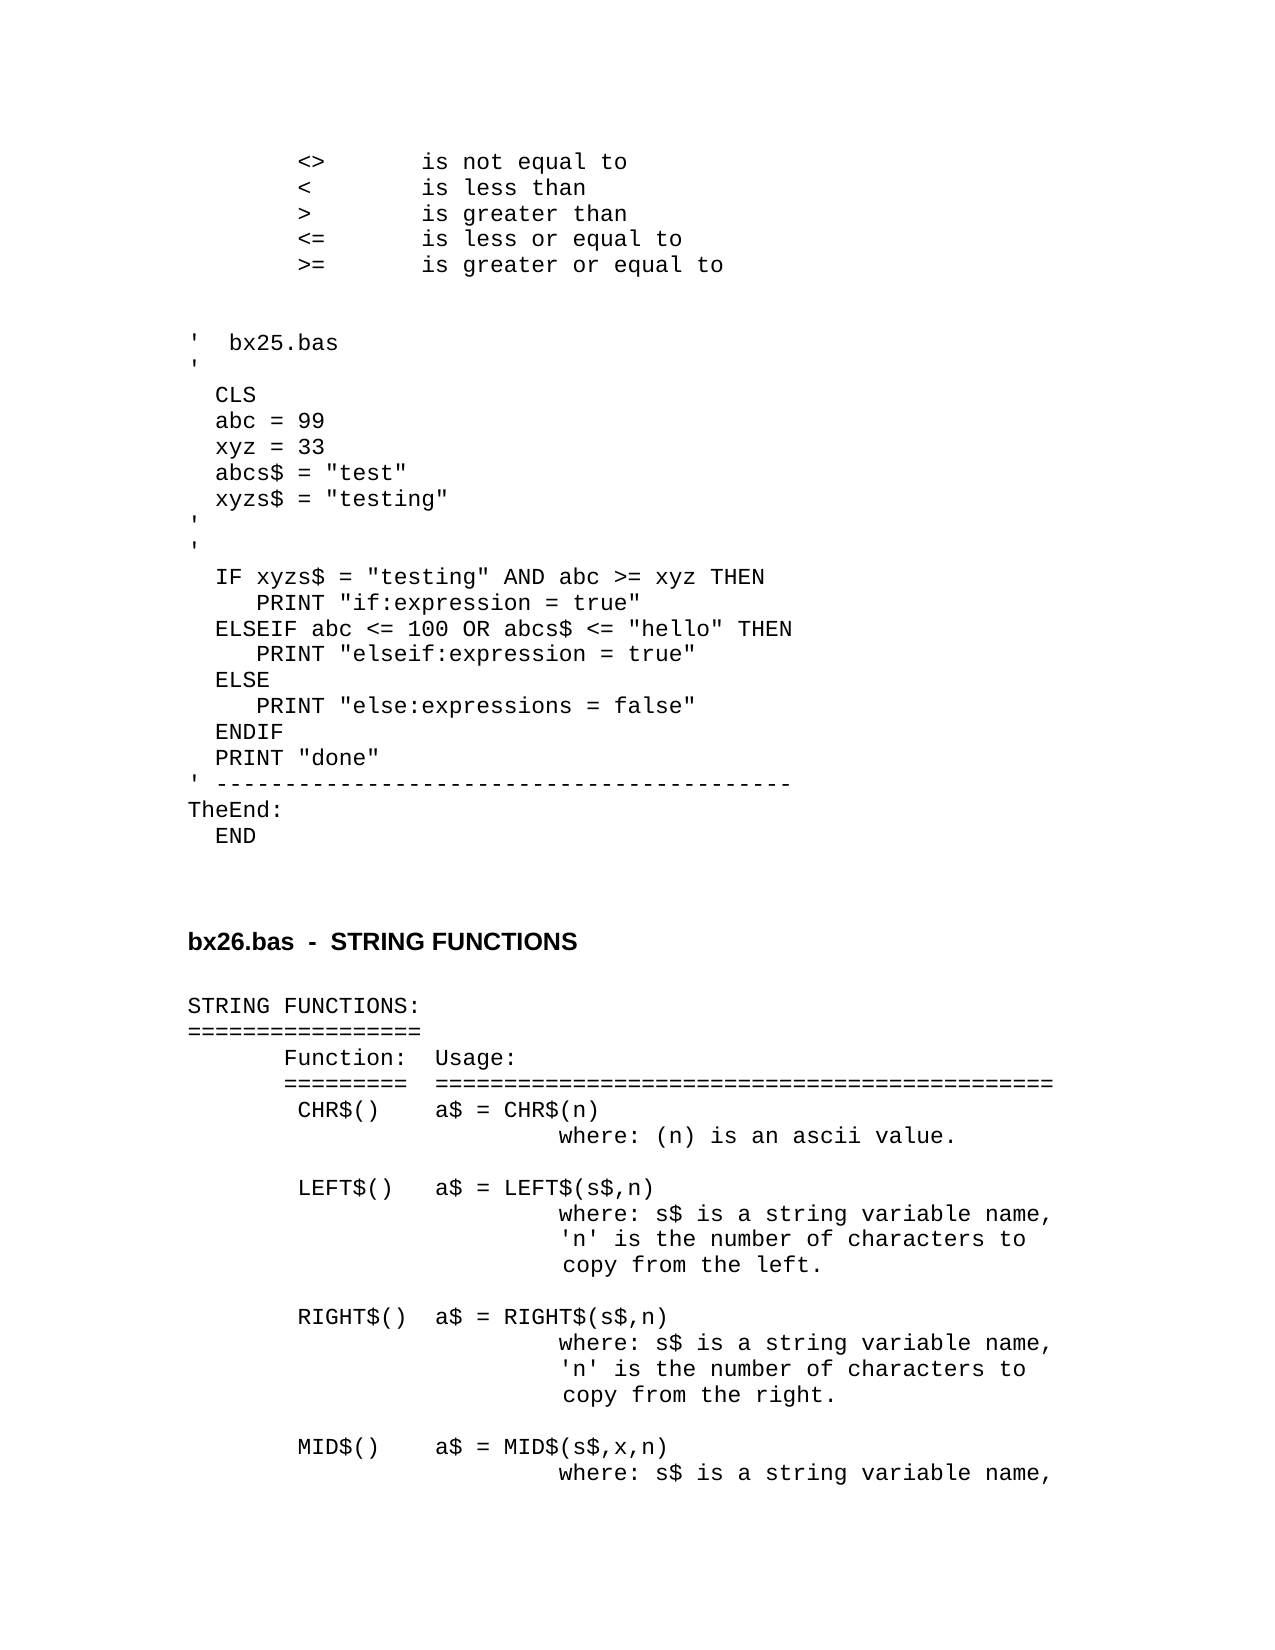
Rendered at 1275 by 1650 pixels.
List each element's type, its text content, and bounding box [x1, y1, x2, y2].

text ELSEIF abc <= 100 OR abcs$ <= "hello" THEN [187, 617, 1087, 643]
text ' [187, 539, 1087, 565]
text 'n' is the number of characters to copy from the right. [187, 1357, 1087, 1409]
text RIGHT$() a$ = RIGHT$(s$,n) [187, 1306, 1087, 1332]
text 'n' is the number of characters to copy from the left. [187, 1228, 1087, 1280]
text ================= [187, 1020, 1087, 1046]
text < is less than [187, 176, 1087, 202]
text MID$() a$ = MID$(s$,x,n) [187, 1435, 1087, 1461]
text CLS [187, 383, 1087, 409]
text where: s$ is a string variable name, [187, 1332, 1087, 1357]
subtitle bx26.bas - STRING FUNCTIONS [187, 927, 1087, 956]
text PRINT "done" [187, 747, 1087, 772]
text ' [187, 513, 1087, 539]
text <> is not equal to [187, 150, 1087, 176]
text ' ------------------------------------------ [187, 772, 1087, 798]
text STRING FUNCTIONS: [187, 994, 1087, 1020]
text > is greater than [187, 202, 1087, 228]
text ========= ============================================= [187, 1072, 1087, 1098]
text PRINT "else:expressions = false" [187, 695, 1087, 721]
text Function: Usage: [187, 1046, 1087, 1072]
text where: (n) is an ascii value. [187, 1124, 1087, 1150]
text where: s$ is a string variable name, [187, 1202, 1087, 1228]
text END [187, 824, 1087, 850]
text xyz = 33 [187, 435, 1087, 461]
text >= is greater or equal to [187, 254, 1087, 280]
text abcs$ = "test" xyzs$ = "testing" [187, 461, 1087, 513]
text ENDIF [187, 721, 1087, 747]
text PRINT "if:expression = true" [187, 591, 1087, 617]
text CHR$() a$ = CHR$(n) [187, 1098, 1087, 1124]
text TheEnd: [187, 798, 1087, 824]
text ' bx25.bas [187, 332, 1087, 357]
text abc = 99 [187, 409, 1087, 435]
text where: s$ is a string variable name, [187, 1461, 1087, 1487]
text LEFT$() a$ = LEFT$(s$,n) [187, 1176, 1087, 1202]
text ' [187, 357, 1087, 383]
text ELSE [187, 669, 1087, 695]
text <= is less or equal to [187, 228, 1087, 254]
text IF xyzs$ = "testing" AND abc >= xyz THEN [187, 565, 1087, 591]
text PRINT "elseif:expression = true" [187, 643, 1087, 669]
